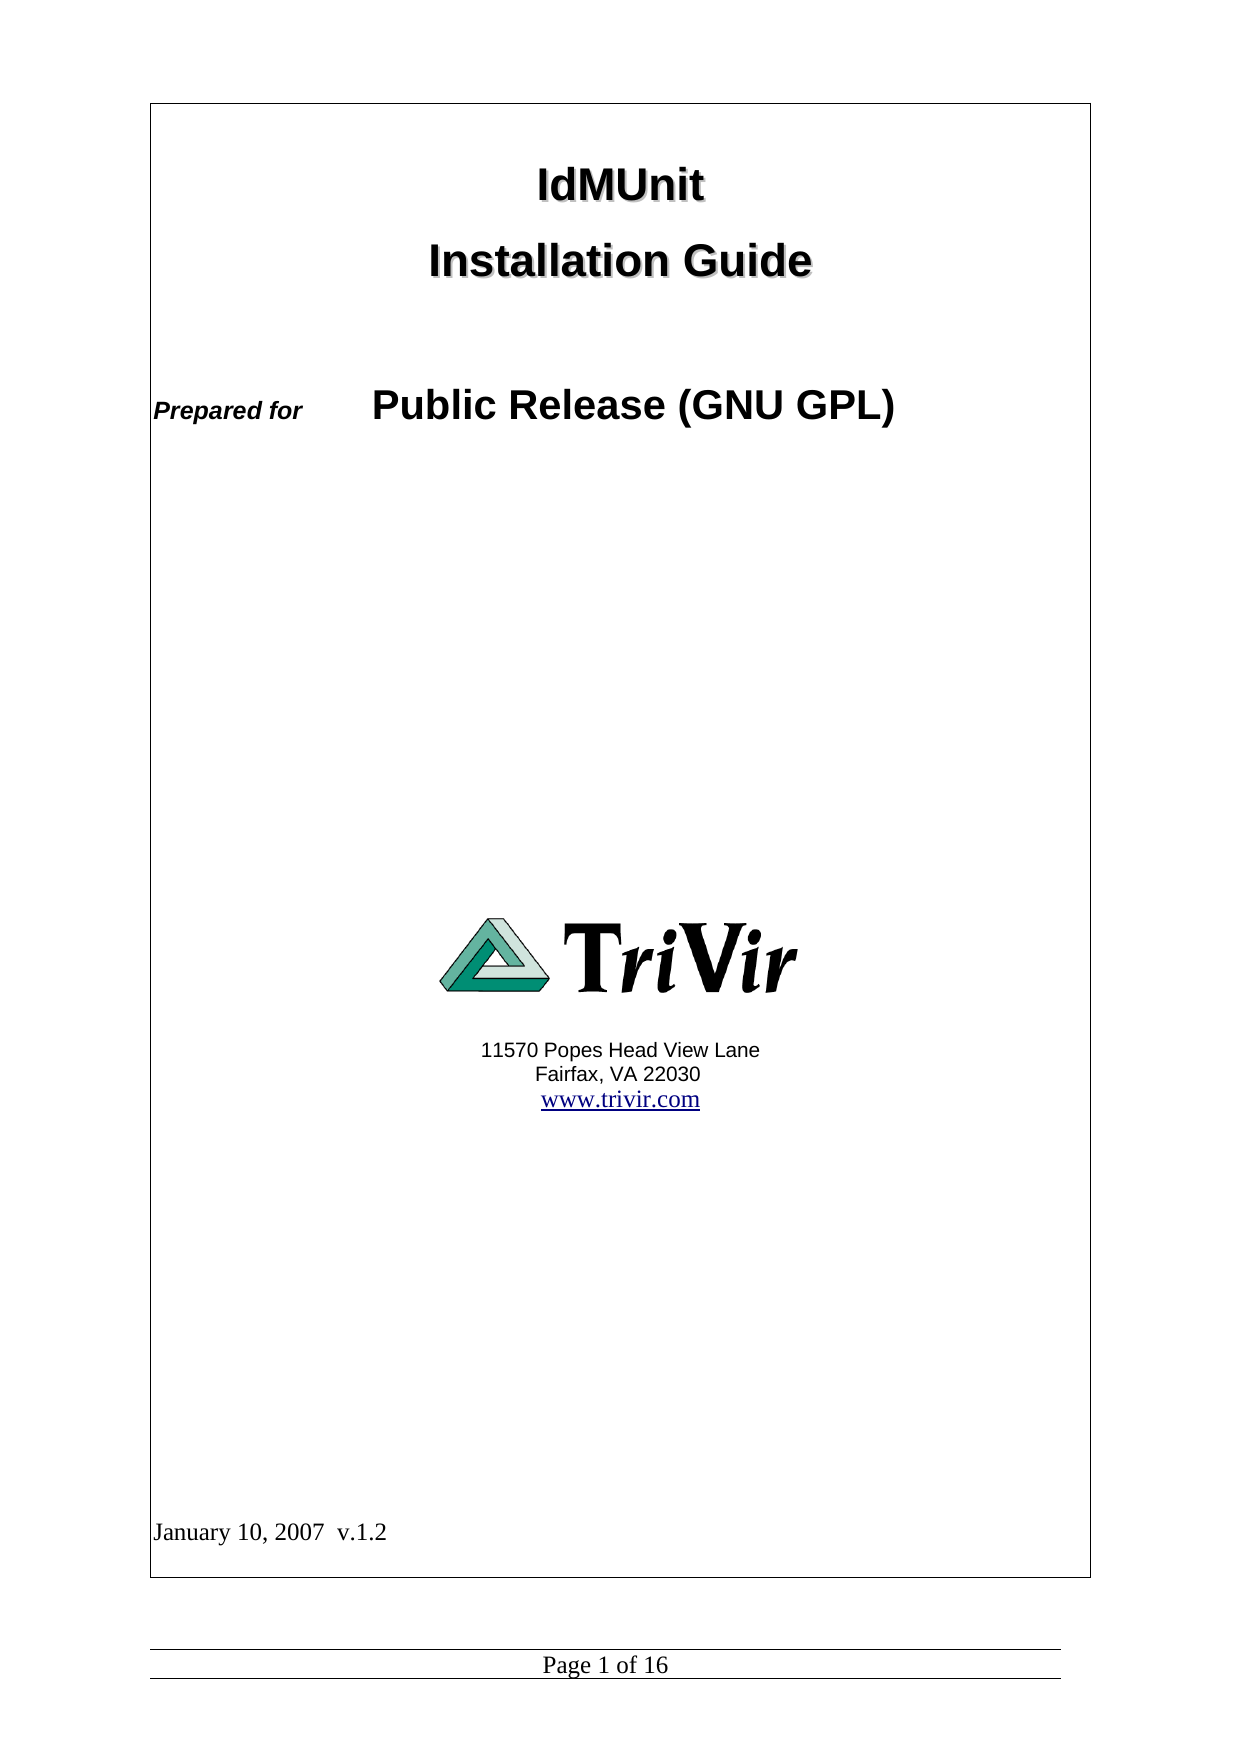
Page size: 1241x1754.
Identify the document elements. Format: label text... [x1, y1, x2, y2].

text www.trivir.com [151, 1082, 1090, 1113]
subtitle Installation Guide [151, 232, 1090, 286]
subtitle IdMUnit [151, 155, 1090, 210]
text 11570 Popes Head View Lane Fairfax, VA 22030 [151, 861, 1090, 1082]
title Prepared for Public Release (GNU GPL) [151, 378, 1090, 428]
text January 10, 2007 v.1.2 [151, 1515, 1090, 1546]
picture [420, 872, 821, 1039]
